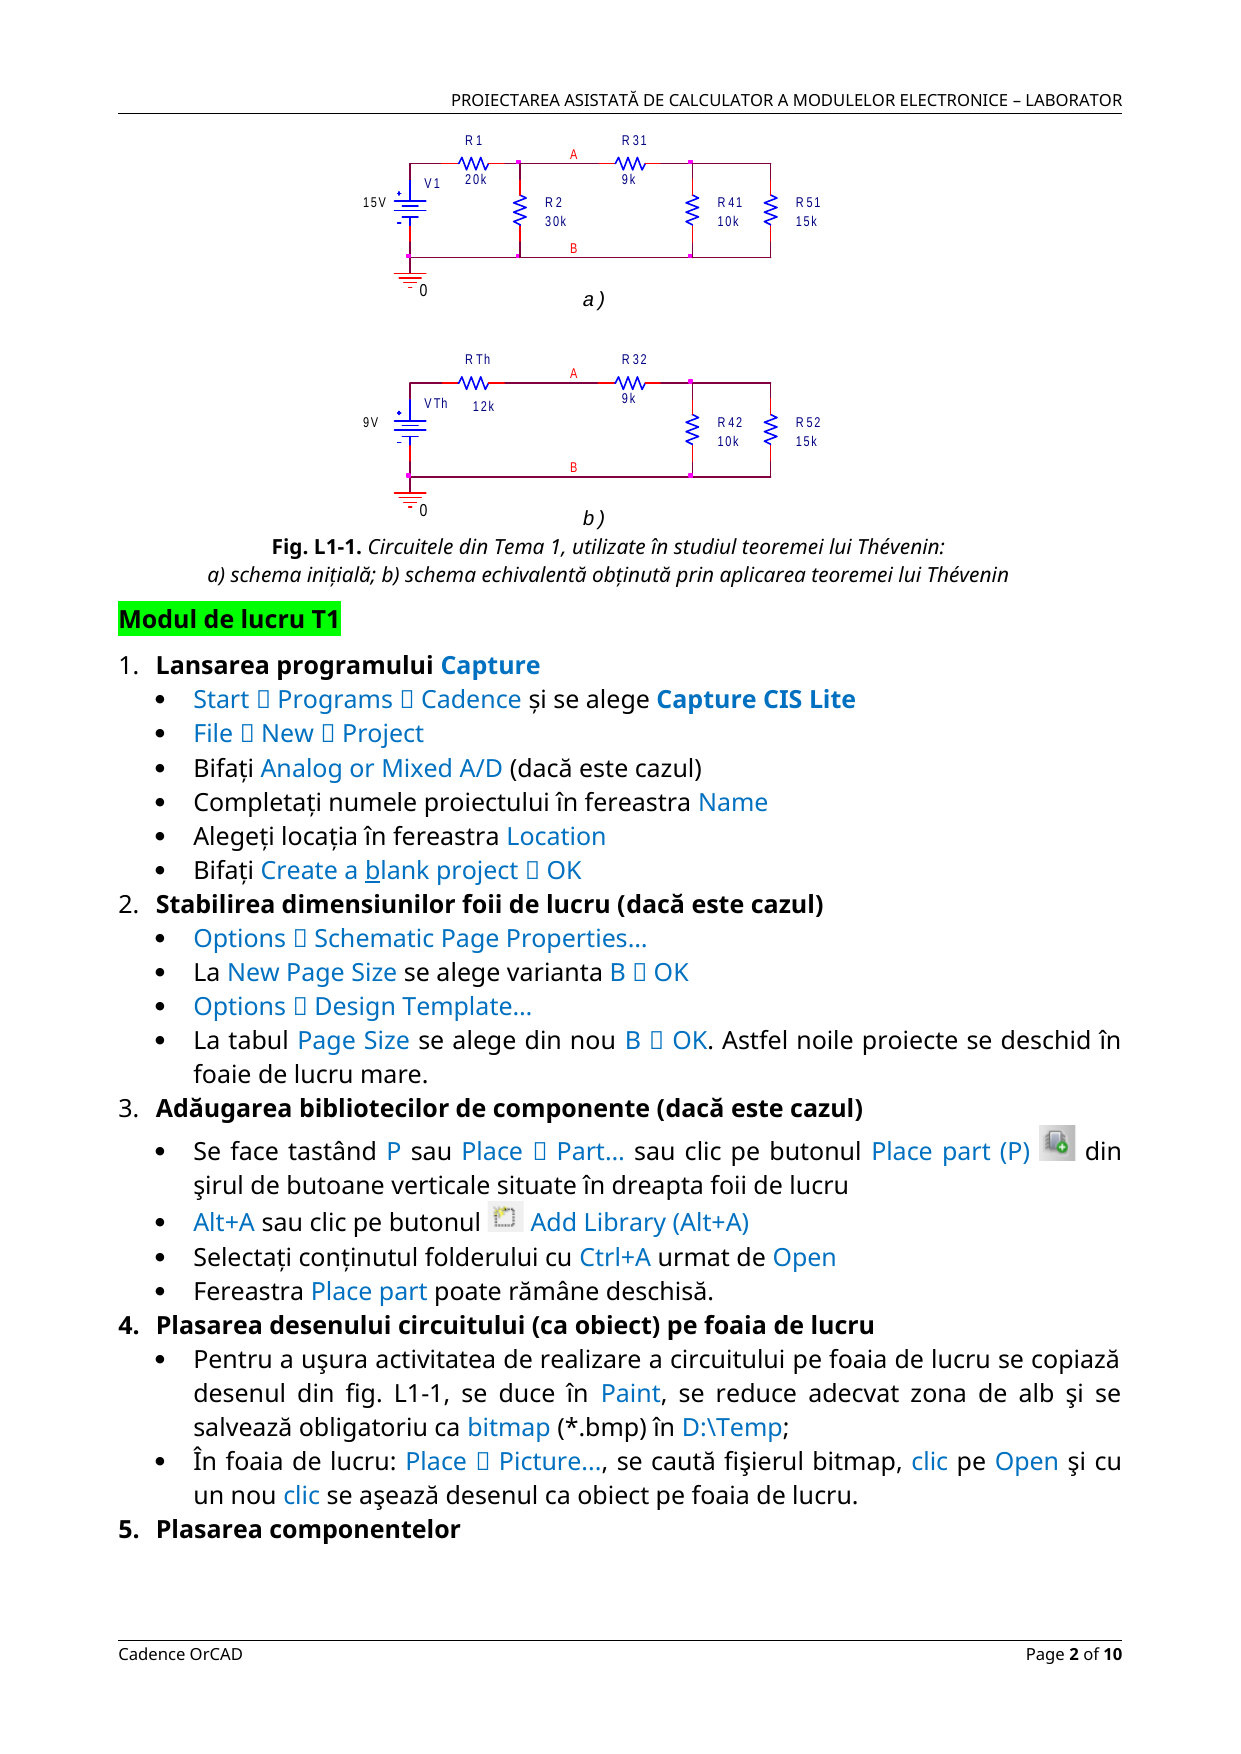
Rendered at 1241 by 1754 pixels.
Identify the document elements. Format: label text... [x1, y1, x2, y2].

text Modul de lucru T1 [118, 601, 1122, 636]
list În foaia de lucru: Place  Picture..., se caută fişierul bitmap, clic pe Open şi cu un nou clic se aşează desenul ca obiect pe foaia de lucru. [156, 1443, 1122, 1512]
list Pentru a uşura activitatea de realizare a circuitului pe foaia de lucru se copiază desenul din fig. L1-1, se duce în Paint, se reduce adecvat zona de alb şi se salvează obligatoriu ca bitmap (*.bmp) în D:\Temp; [156, 1341, 1122, 1443]
list Plasarea desenului circuitului (ca obiect) pe foaia de lucru [118, 1307, 1122, 1341]
list Bifați Create a blank project  OK [156, 852, 1122, 886]
list Start  Programs  Cadence şi se alege Capture CIS Lite [156, 682, 1122, 716]
list Stabilirea dimensiunilor foii de lucru (dacă este cazul) [118, 886, 1122, 921]
list Completați numele proiectului în fereastra Name [156, 784, 1122, 818]
list Adăugarea bibliotecilor de componente (dacă este cazul) [118, 1091, 1122, 1125]
list Lansarea programului Capture [118, 648, 1122, 682]
list Bifați Analog or Mixed A/D (dacă este cazul) [156, 750, 1122, 784]
picture [1039, 1125, 1076, 1161]
list La New Page Size se alege varianta B  OK [156, 954, 1122, 989]
list Plasarea componentelor [118, 1512, 1122, 1546]
list La tabul Page Size se alege din nou B  OK. Astfel noile proiecte se deschid în foaie de lucru mare. [156, 1023, 1122, 1091]
list Alt+A sau clic pe butonul Add Library (Alt+A) [156, 1202, 1122, 1239]
picture [487, 1201, 524, 1232]
list Alegeți locația în fereastra Location [156, 818, 1122, 852]
list Options  Schematic Page Properties… [156, 921, 1122, 954]
list Se face tastând P sau Place  Part… sau clic pe butonul Place part (P) din şirul de butoane verticale situate în dreapta foii de lucru [156, 1125, 1122, 1202]
list File  New  Project [156, 716, 1122, 750]
table_header [107, 118, 1110, 532]
list Fereastra Place part poate rămâne deschisă. [156, 1273, 1122, 1307]
list Selectați conținutul folderului cu Ctrl+A urmat de Open [156, 1239, 1122, 1273]
table_cell Fig. L1-1. Circuitele din Tema 1, utilizate în studiul teoremei lui Thévenin: a) schema inițială; b) schema echivalentă obținută prin aplicarea teoremei lui Thévenin [107, 532, 1110, 589]
list Options  Design Template… [156, 989, 1122, 1023]
